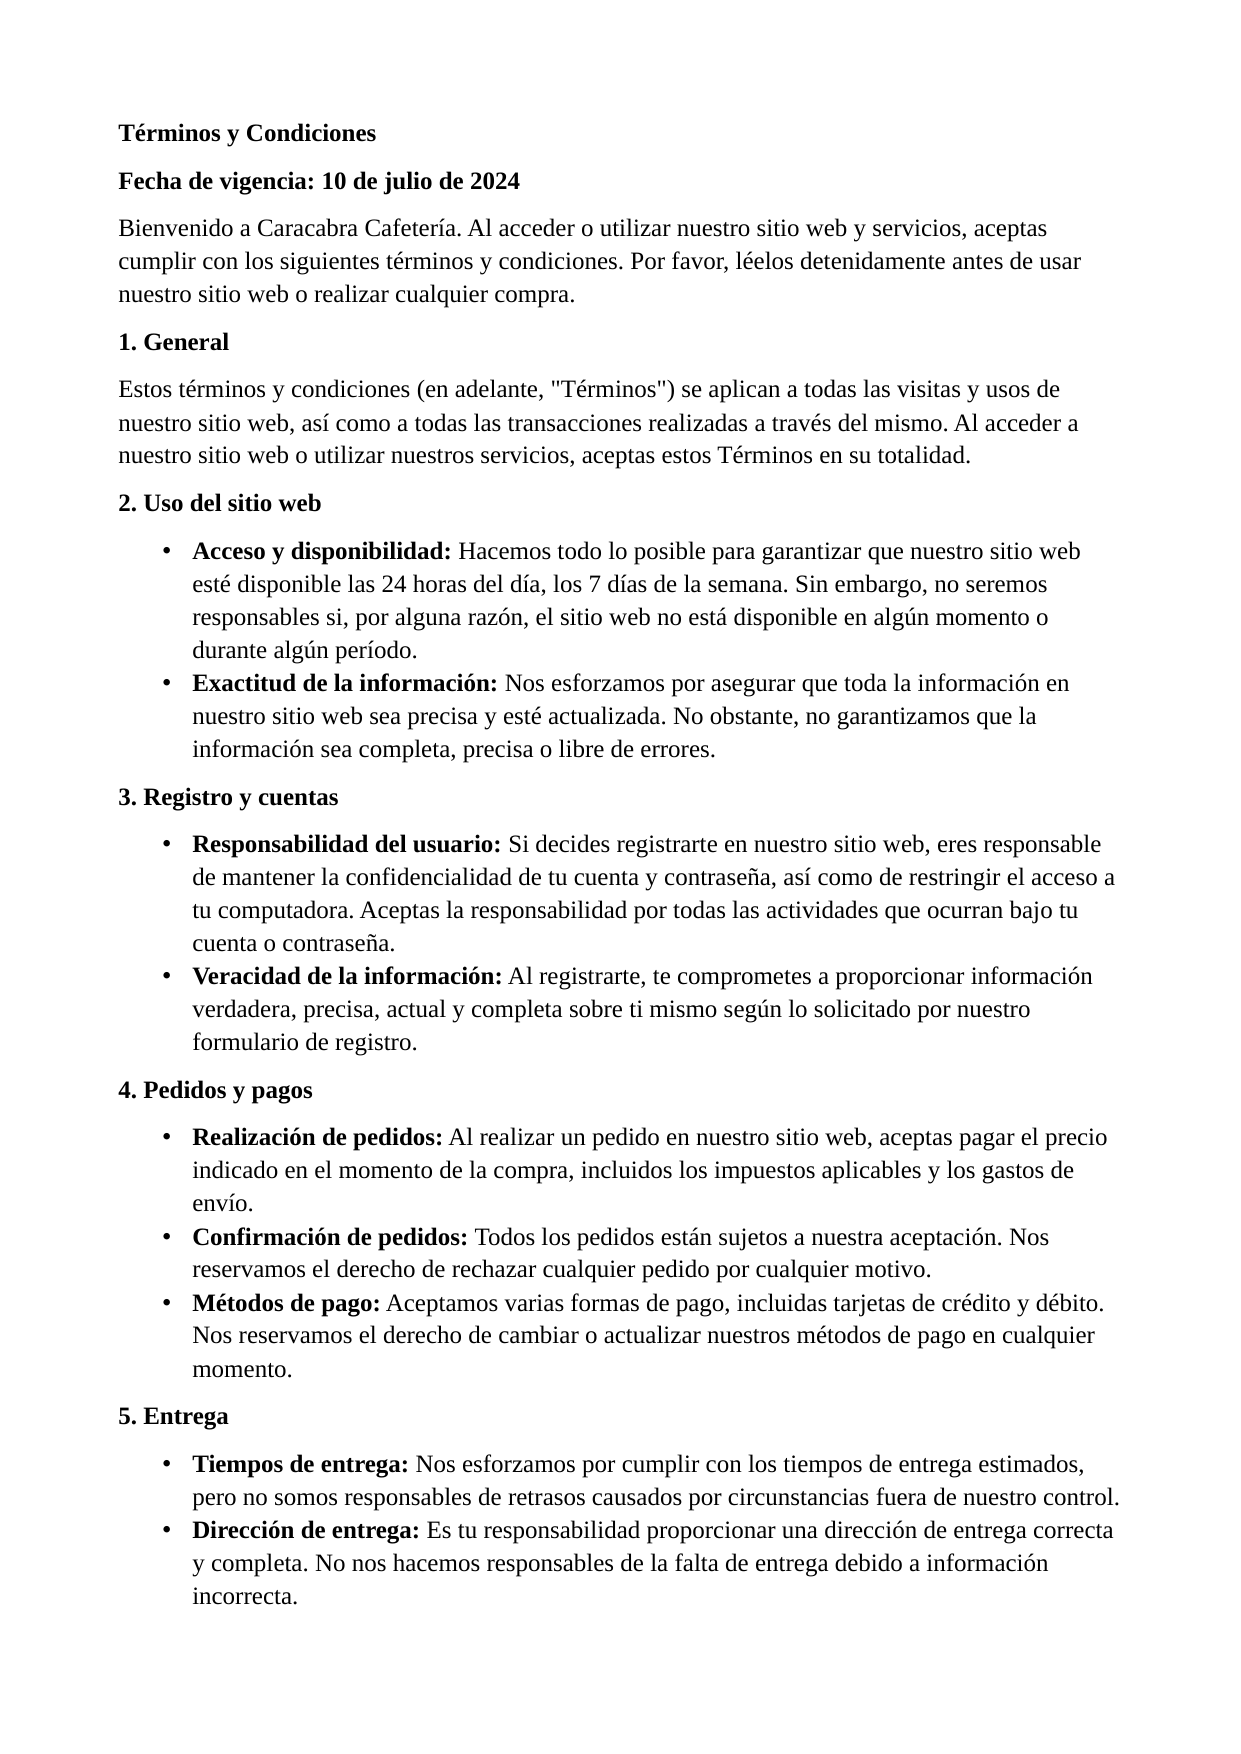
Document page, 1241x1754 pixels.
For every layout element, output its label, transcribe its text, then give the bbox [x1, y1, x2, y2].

list Realización de pedidos: Al realizar un pedido en nuestro sitio web, aceptas pagar el precio indicado en el momento de la compra, incluidos los impuestos aplicables y los gastos de envío. [162, 1122, 1122, 1217]
text 4. Pedidos y pagos [118, 1075, 1122, 1104]
text Estos términos y condiciones (en adelante, "Términos") se aplican a todas las visitas y usos de nuestro sitio web, así como a todas las transacciones realizadas a través del mismo. Al acceder a nuestro sitio web o utilizar nuestros servicios, aceptas estos Términos en su totalidad. [118, 374, 1122, 469]
list Métodos de pago: Aceptamos varias formas de pago, incluidas tarjetas de crédito y débito. Nos reservamos el derecho de cambiar o actualizar nuestros métodos de pago en cualquier momento. [162, 1288, 1122, 1382]
text 2. Uso del sitio web [118, 488, 1122, 517]
list Tiempos de entrega: Nos esforzamos por cumplir con los tiempos de entrega estimados, pero no somos responsables de retrasos causados por circunstancias fuera de nuestro control. [162, 1449, 1122, 1511]
text Fecha de vigencia: 10 de julio de 2024 [118, 166, 1122, 194]
list Dirección de entrega: Es tu responsabilidad proporcionar una dirección de entrega correcta y completa. No nos hacemos responsables de la falta de entrega debido a información incorrecta. [162, 1515, 1122, 1610]
text 1. General [118, 327, 1122, 356]
list Responsabilidad del usuario: Si decides registrarte en nuestro sitio web, eres responsable de mantener la confidencialidad de tu cuenta y contraseña, así como de restringir el acceso a tu computadora. Aceptas la responsabilidad por todas las actividades que ocurran bajo tu cuenta o contraseña. [162, 829, 1122, 957]
text 3. Registro y cuentas [118, 782, 1122, 810]
text Bienvenido a Caracabra Cafetería. Al acceder o utilizar nuestro sitio web y servicios, aceptas cumplir con los siguientes términos y condiciones. Por favor, léelos detenidamente antes de usar nuestro sitio web o realizar cualquier compra. [118, 213, 1122, 308]
list Veracidad de la información: Al registrarte, te comprometes a proporcionar información verdadera, precisa, actual y completa sobre ti mismo según lo solicitado por nuestro formulario de registro. [162, 961, 1122, 1056]
list Confirmación de pedidos: Todos los pedidos están sujetos a nuestra aceptación. Nos reservamos el derecho de rechazar cualquier pedido por cualquier motivo. [162, 1222, 1122, 1283]
list Acceso y disponibilidad: Hacemos todo lo posible para garantizar que nuestro sitio web esté disponible las 24 horas del día, los 7 días de la semana. Sin embargo, no seremos responsables si, por alguna razón, el sitio web no está disponible en algún momento o durante algún período. [162, 536, 1122, 664]
list Exactitud de la información: Nos esforzamos por asegurar que toda la información en nuestro sitio web sea precisa y esté actualizada. No obstante, no garantizamos que la información sea completa, precisa o libre de errores. [162, 668, 1122, 763]
text 5. Entrega [118, 1401, 1122, 1430]
text Términos y Condiciones [118, 118, 1122, 147]
